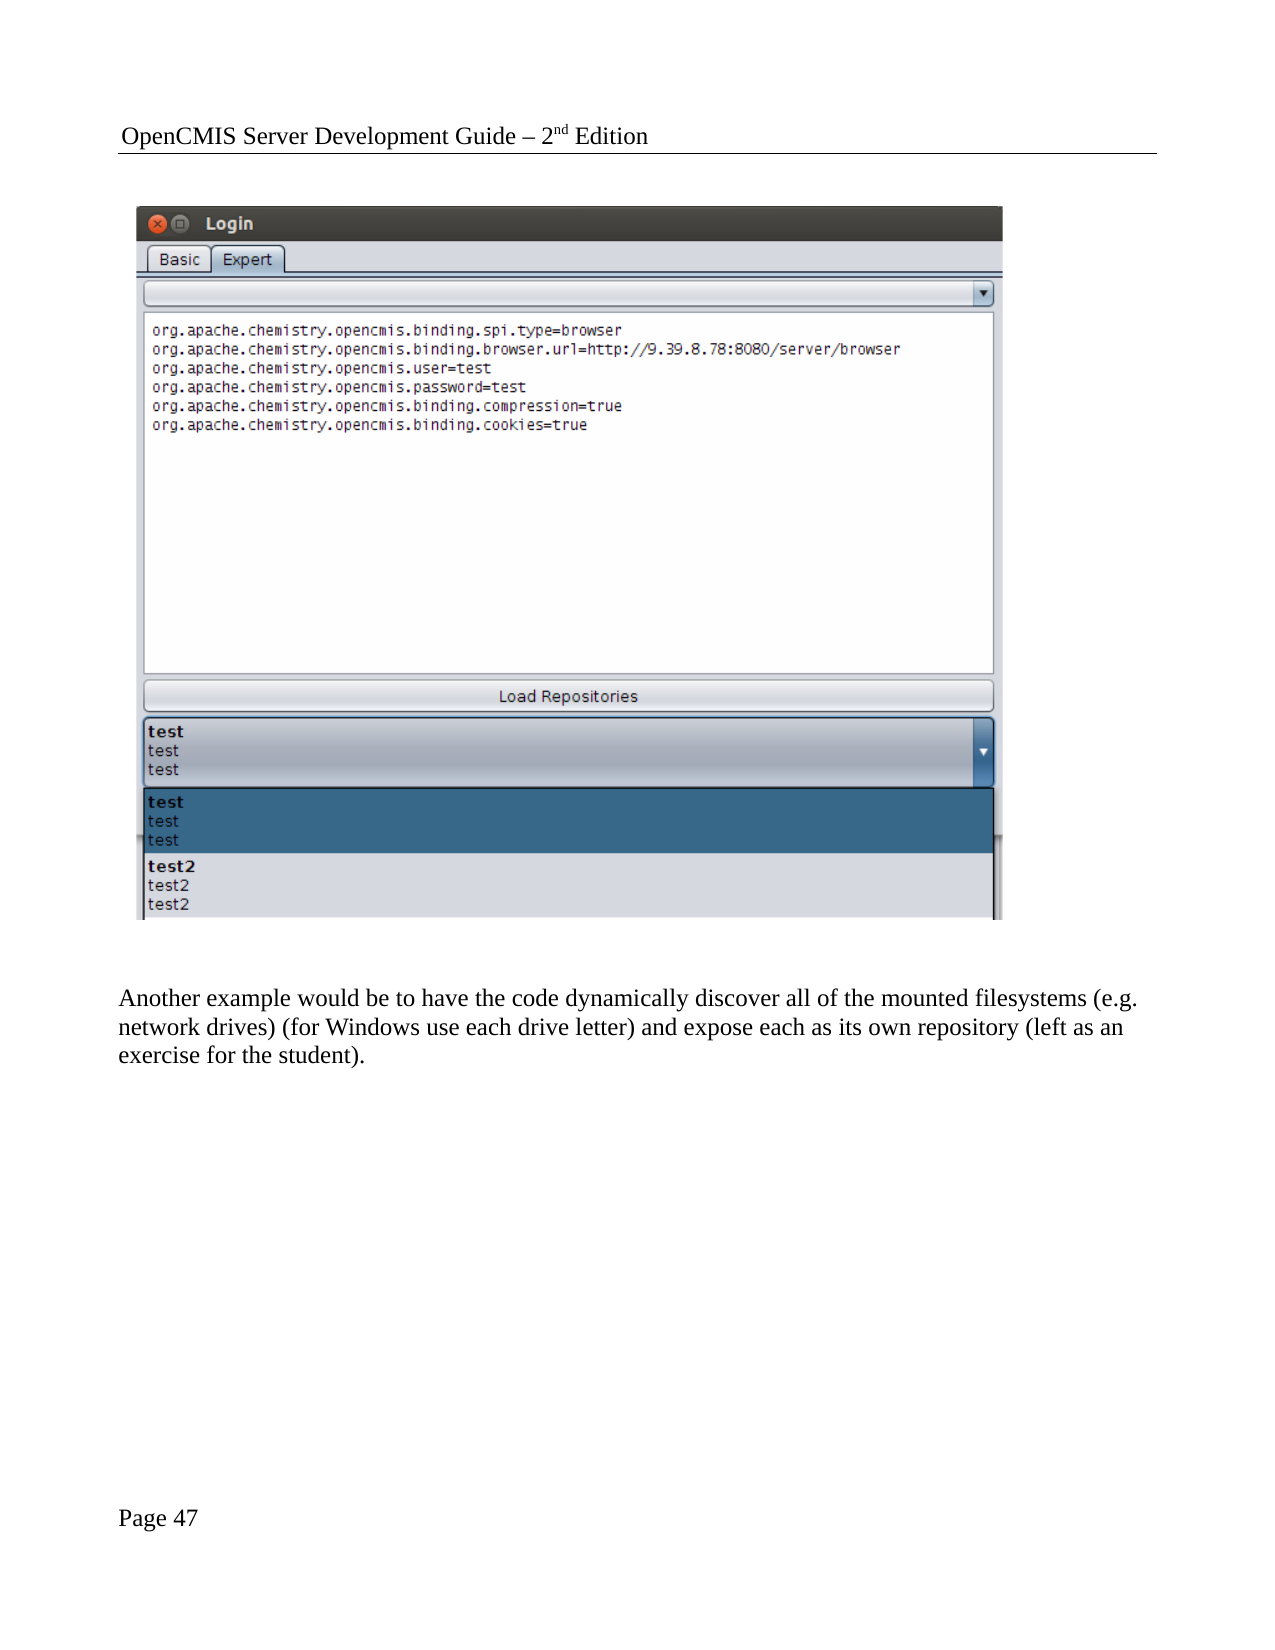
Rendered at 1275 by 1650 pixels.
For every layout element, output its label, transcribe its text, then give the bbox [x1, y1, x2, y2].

picture [136, 206, 1003, 920]
list Another example would be to have the code dynamically discover all of the mounted filesystems (e.g. network drives) (for Windows use each drive letter) and expose each as its own repository (left as an exercise for the student). [118, 983, 1157, 1069]
